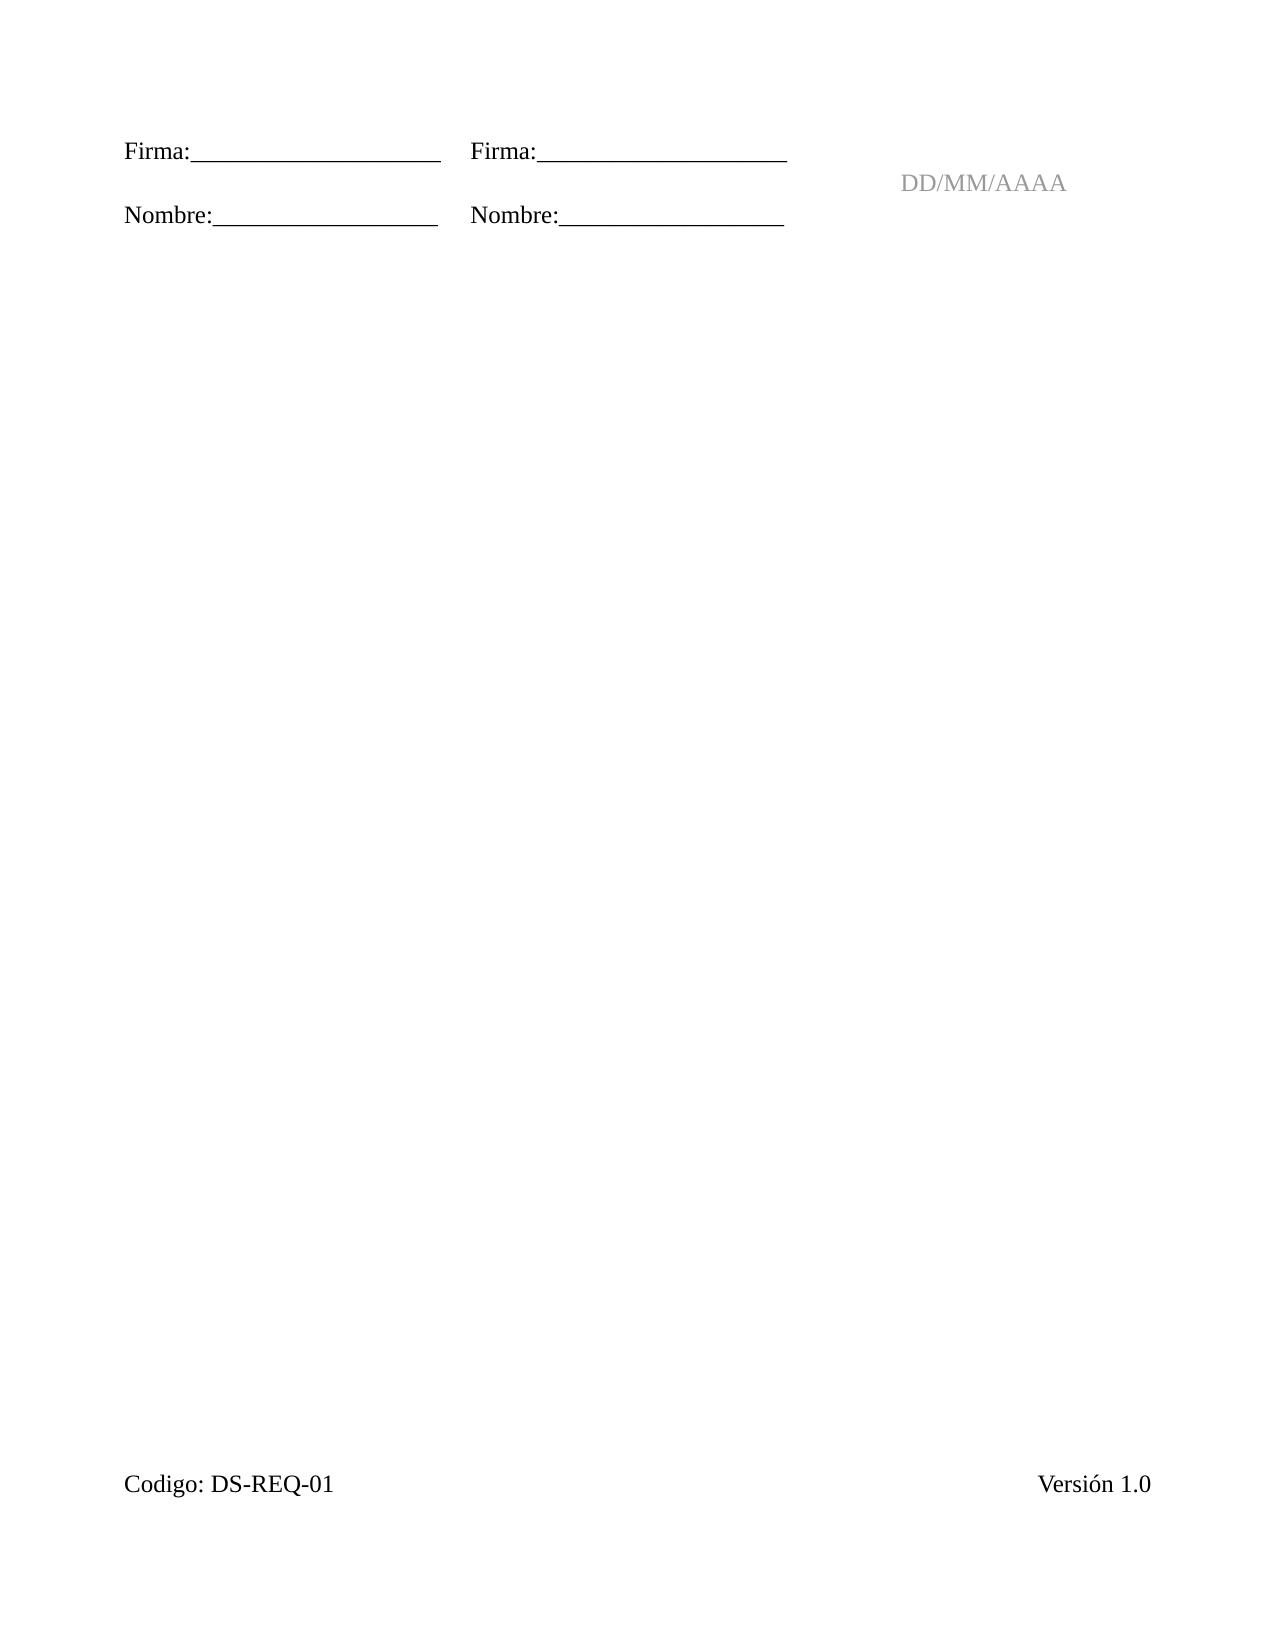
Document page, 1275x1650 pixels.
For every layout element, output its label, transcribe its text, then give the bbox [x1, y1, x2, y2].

table_cell Firma:____________________ [464, 118, 811, 182]
table_cell Nombre:__________________ [118, 182, 464, 246]
table_cell Nombre:__________________ [464, 182, 811, 246]
table_cell Firma:____________________ [118, 118, 464, 182]
table_cell DD/MM/AAAA [811, 118, 1157, 246]
